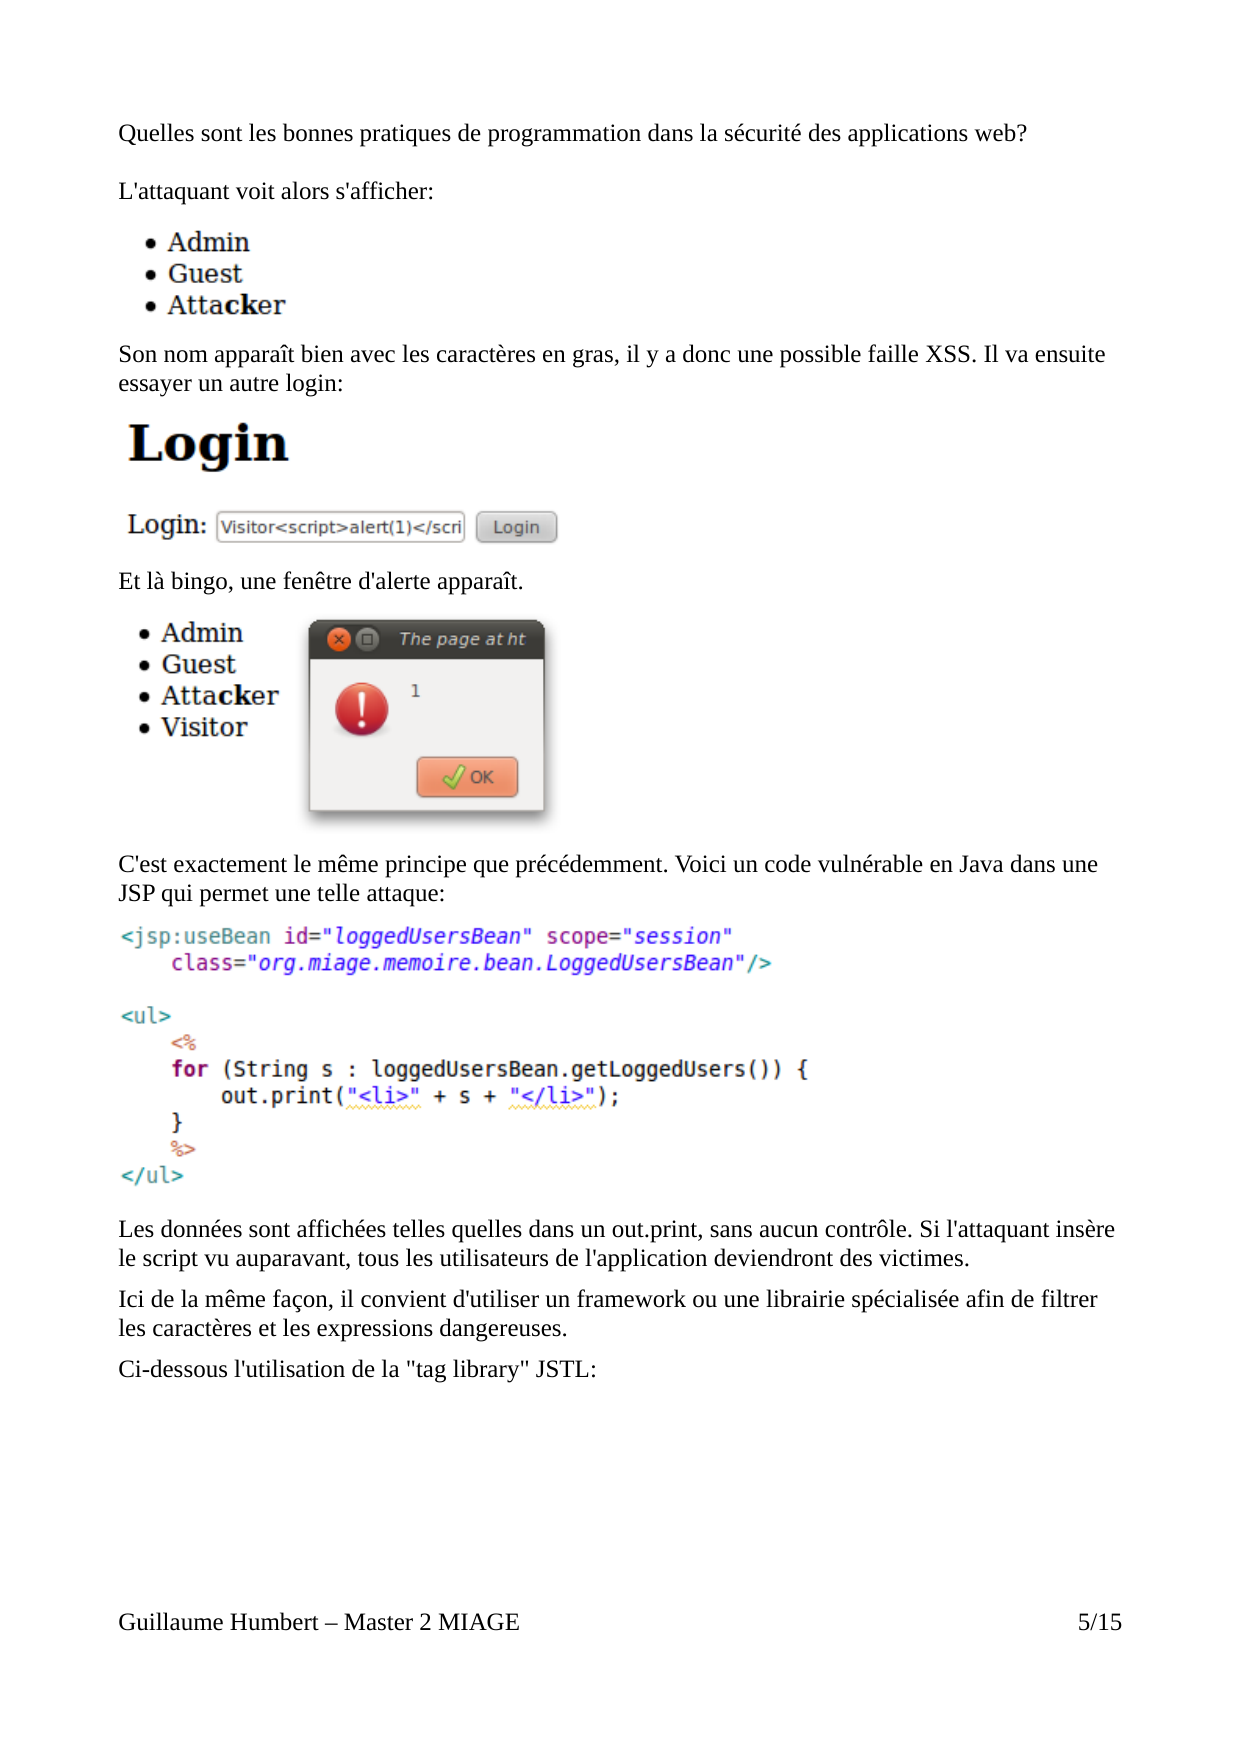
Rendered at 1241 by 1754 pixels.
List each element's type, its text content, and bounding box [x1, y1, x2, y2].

picture [118, 409, 578, 554]
text Les données sont affichées telles quelles dans un out.print, sans aucun contrôle. Si l'attaquant insère le script vu auparavant, tous les utilisateurs de l'application deviendront des victimes. [118, 1214, 1122, 1272]
text Et là bingo, une fenêtre d'alerte apparaît. [118, 566, 1122, 594]
text Ci-dessous l'utilisation de la "tag library" JSTL: [118, 1354, 1122, 1383]
picture [118, 919, 834, 1202]
text L'attaquant voit alors s'afficher: [118, 176, 1122, 205]
text C'est exactement le même principe que précédemment. Voici un code vulnérable en Java dans une JSP qui permet une telle attaque: [118, 849, 1122, 907]
picture [118, 607, 578, 837]
text Ici de la même façon, il convient d'utiliser un framework ou une librairie spécialisée afin de filtrer les caractères et les expressions dangereuses. [118, 1284, 1122, 1342]
text Son nom apparaît bien avec les caractères en gras, il y a donc une possible faille XSS. Il va ensuite essayer un autre login: [118, 339, 1122, 397]
picture [118, 217, 303, 327]
